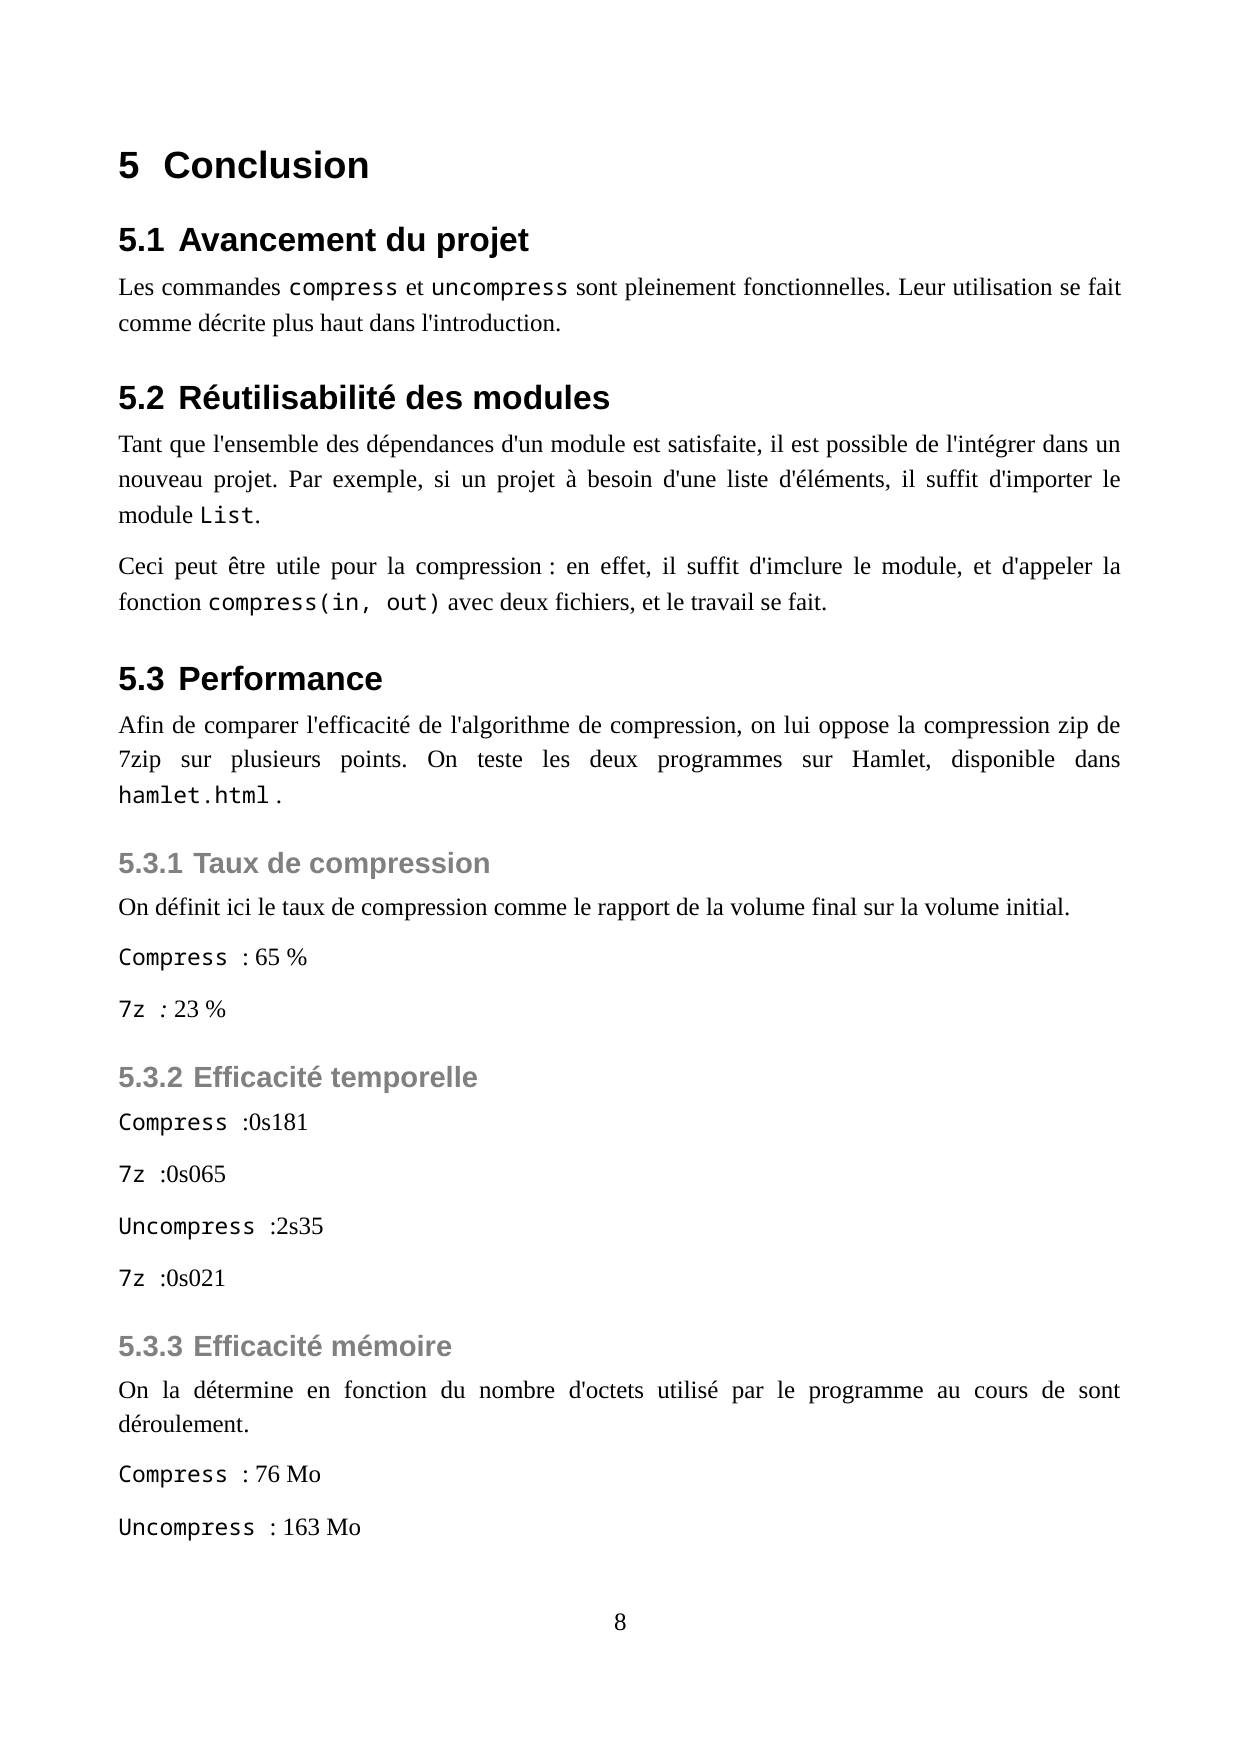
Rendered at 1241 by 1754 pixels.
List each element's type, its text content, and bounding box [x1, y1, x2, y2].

subtitle Efficacité mémoire [118, 1329, 1122, 1362]
text On la détermine en fonction du nombre d'octets utilisé par le programme au cours de sont déroulement. [118, 1375, 1122, 1438]
text 7z :0s065 [118, 1158, 1122, 1189]
text Les commandes compress et uncompress sont pleinement fonctionnelles. Leur utilisation se fait comme décrite plus haut dans l'introduction. [118, 271, 1122, 337]
text Tant que l'ensemble des dépendances d'un module est satisfaite, il est possible de l'intégrer dans un nouveau projet. Par exemple, si un projet à besoin d'une liste d'éléments, il suffit d'importer le module List. [118, 429, 1122, 530]
subtitle Réutilisabilité des modules [118, 378, 1122, 417]
text Afin de comparer l'efficacité de l'algorithme de compression, on lui oppose la compression zip de 7zip sur plusieurs points. On teste les deux programmes sur Hamlet, disponible dans hamlet.html . [118, 710, 1122, 811]
text Compress : 76 Mo [118, 1458, 1122, 1490]
text Compress : 65 % [118, 941, 1122, 972]
subtitle Efficacité temporelle [118, 1060, 1122, 1093]
text Uncompress : 163 Mo [118, 1511, 1122, 1542]
subtitle Performance [118, 659, 1122, 697]
text Ceci peut être utile pour la compression : en effet, il suffit d'imclure le module, et d'appeler la fonction compress(in, out) avec deux fichiers, et le travail se fait. [118, 551, 1122, 617]
subtitle Taux de compression [118, 846, 1122, 879]
text Compress :0s181 [118, 1106, 1122, 1137]
text On définit ici le taux de compression comme le rapport de la volume final sur la volume initial. [118, 892, 1122, 921]
subtitle Conclusion [118, 143, 1122, 187]
text Uncompress :2s35 [118, 1210, 1122, 1241]
text 7z :0s021 [118, 1262, 1122, 1293]
text 7z : 23 % [118, 993, 1122, 1024]
subtitle Avancement du projet [118, 220, 1122, 259]
